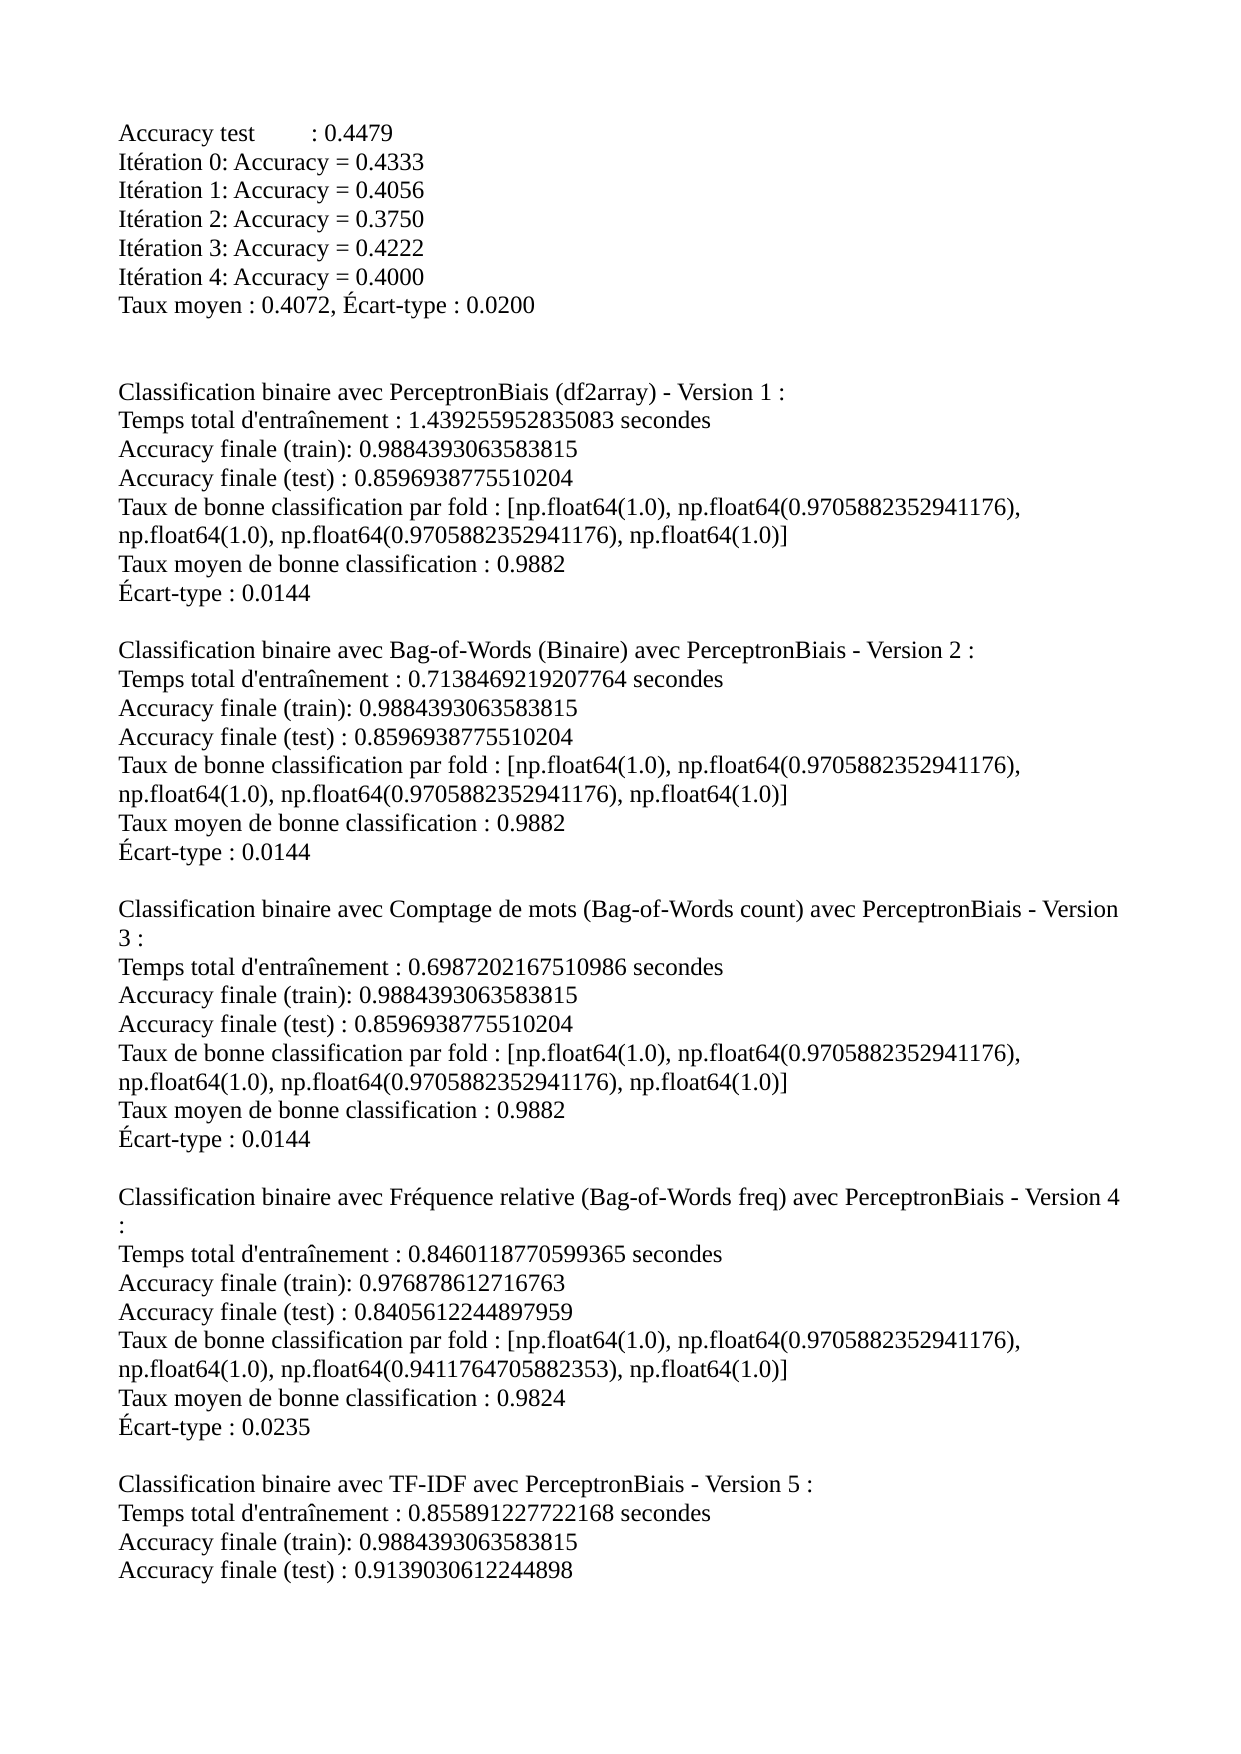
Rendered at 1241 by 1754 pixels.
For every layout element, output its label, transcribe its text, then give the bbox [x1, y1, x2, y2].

text Temps total d'entraînement : 0.6987202167510986 secondes [118, 952, 1122, 981]
text Classification binaire avec Bag-of-Words (Binaire) avec PerceptronBiais - Version 2 : [118, 636, 1122, 664]
text Taux de bonne classification par fold : [np.float64(1.0), np.float64(0.9705882352941176), np.float64(1.0), np.float64(0.9705882352941176), np.float64(1.0)] [118, 492, 1122, 549]
text Temps total d'entraînement : 0.855891227722168 secondes [118, 1498, 1122, 1527]
text Écart-type : 0.0235 [118, 1412, 1122, 1441]
text Accuracy finale (train): 0.9884393063583815 [118, 693, 1122, 722]
text Accuracy finale (train): 0.976878612716763 [118, 1268, 1122, 1297]
text Classification binaire avec TF-IDF avec PerceptronBiais - Version 5 : [118, 1469, 1122, 1498]
text Classification binaire avec PerceptronBiais (df2array) - Version 1 : [118, 377, 1122, 406]
text Itération 2: Accuracy = 0.3750 [118, 204, 1122, 233]
text Accuracy test : 0.4479 [118, 118, 1122, 147]
text Temps total d'entraînement : 0.7138469219207764 secondes [118, 664, 1122, 693]
text Itération 0: Accuracy = 0.4333 [118, 147, 1122, 176]
text Itération 3: Accuracy = 0.4222 [118, 233, 1122, 262]
text Taux de bonne classification par fold : [np.float64(1.0), np.float64(0.9705882352941176), np.float64(1.0), np.float64(0.9705882352941176), np.float64(1.0)] [118, 751, 1122, 808]
text Taux de bonne classification par fold : [np.float64(1.0), np.float64(0.9705882352941176), np.float64(1.0), np.float64(0.9411764705882353), np.float64(1.0)] [118, 1326, 1122, 1383]
text Taux moyen de bonne classification : 0.9882 [118, 1096, 1122, 1124]
text Accuracy finale (test) : 0.9139030612244898 [118, 1556, 1122, 1584]
text Accuracy finale (train): 0.9884393063583815 [118, 981, 1122, 1009]
text Accuracy finale (test) : 0.8596938775510204 [118, 463, 1122, 492]
text Écart-type : 0.0144 [118, 578, 1122, 607]
text Taux moyen de bonne classification : 0.9882 [118, 808, 1122, 837]
text Temps total d'entraînement : 0.8460118770599365 secondes [118, 1239, 1122, 1268]
text Taux moyen : 0.4072, Écart-type : 0.0200 [118, 291, 1122, 319]
text Itération 4: Accuracy = 0.4000 [118, 262, 1122, 291]
text Accuracy finale (test) : 0.8596938775510204 [118, 722, 1122, 751]
text Écart-type : 0.0144 [118, 837, 1122, 866]
text Accuracy finale (test) : 0.8405612244897959 [118, 1297, 1122, 1326]
text Taux de bonne classification par fold : [np.float64(1.0), np.float64(0.9705882352941176), np.float64(1.0), np.float64(0.9705882352941176), np.float64(1.0)] [118, 1038, 1122, 1096]
text Accuracy finale (test) : 0.8596938775510204 [118, 1009, 1122, 1038]
text Taux moyen de bonne classification : 0.9882 [118, 549, 1122, 578]
text Itération 1: Accuracy = 0.4056 [118, 176, 1122, 204]
text Temps total d'entraînement : 1.439255952835083 secondes [118, 406, 1122, 434]
text Classification binaire avec Fréquence relative (Bag-of-Words freq) avec PerceptronBiais - Version 4 : [118, 1182, 1122, 1239]
text Écart-type : 0.0144 [118, 1124, 1122, 1153]
text Accuracy finale (train): 0.9884393063583815 [118, 434, 1122, 463]
text Classification binaire avec Comptage de mots (Bag-of-Words count) avec PerceptronBiais - Version 3 : [118, 894, 1122, 952]
text Accuracy finale (train): 0.9884393063583815 [118, 1527, 1122, 1556]
text Taux moyen de bonne classification : 0.9824 [118, 1383, 1122, 1412]
